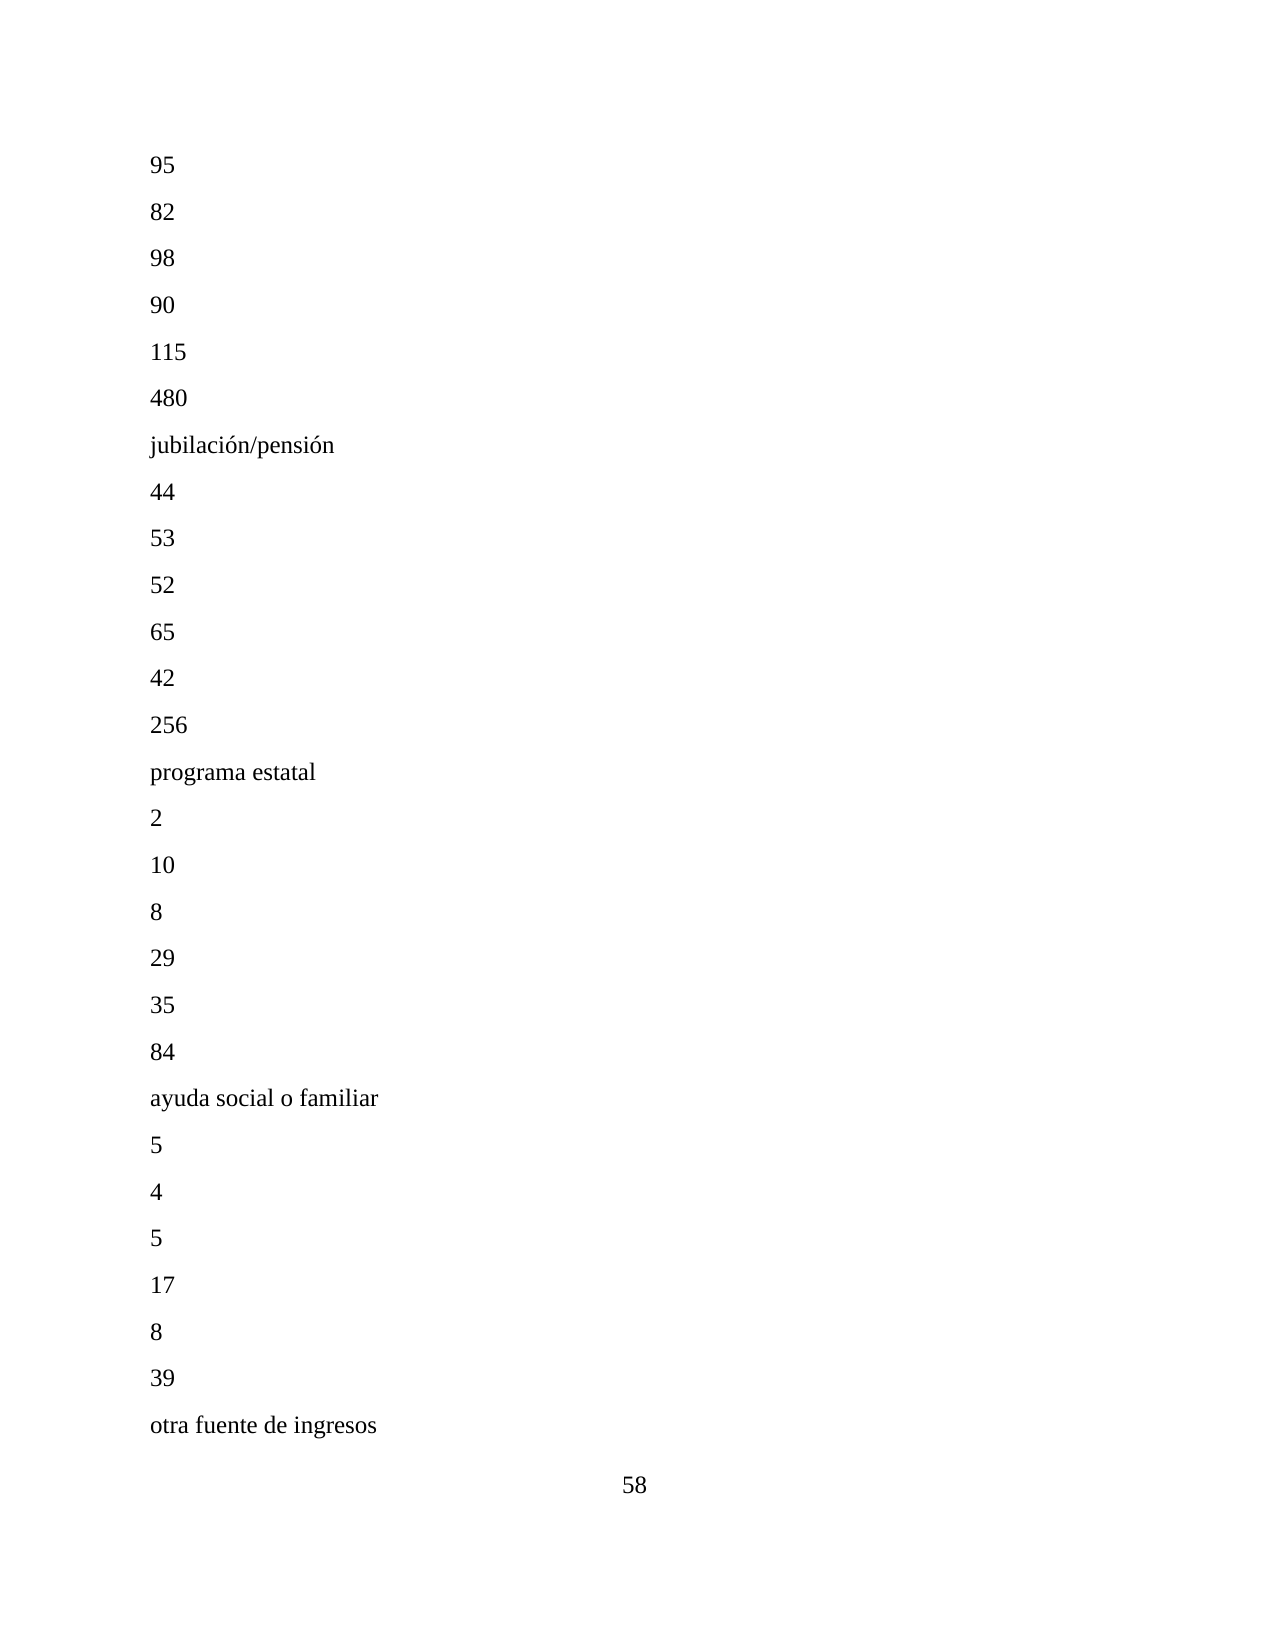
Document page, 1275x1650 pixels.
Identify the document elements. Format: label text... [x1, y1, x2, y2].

text 8 [150, 897, 1125, 925]
text 42 [150, 663, 1125, 692]
text 115 [150, 337, 1125, 365]
text 4 [150, 1177, 1125, 1205]
text 35 [150, 990, 1125, 1019]
text 10 [150, 850, 1125, 879]
text 44 [150, 477, 1125, 505]
text ayuda social o familiar [150, 1083, 1125, 1112]
text 17 [150, 1270, 1125, 1299]
text 29 [150, 943, 1125, 972]
text 480 [150, 383, 1125, 412]
text 65 [150, 617, 1125, 645]
text 52 [150, 570, 1125, 599]
text programa estatal [150, 757, 1125, 785]
text 2 [150, 803, 1125, 832]
text 5 [150, 1223, 1125, 1252]
text 98 [150, 243, 1125, 272]
text 256 [150, 710, 1125, 739]
text 8 [150, 1317, 1125, 1345]
text 5 [150, 1130, 1125, 1159]
text 90 [150, 290, 1125, 319]
text 82 [150, 197, 1125, 225]
text otra fuente de ingresos [150, 1410, 1125, 1439]
text 39 [150, 1363, 1125, 1392]
text 53 [150, 523, 1125, 552]
text 95 [150, 150, 1125, 179]
text 84 [150, 1037, 1125, 1065]
text jubilación/pensión [150, 430, 1125, 459]
